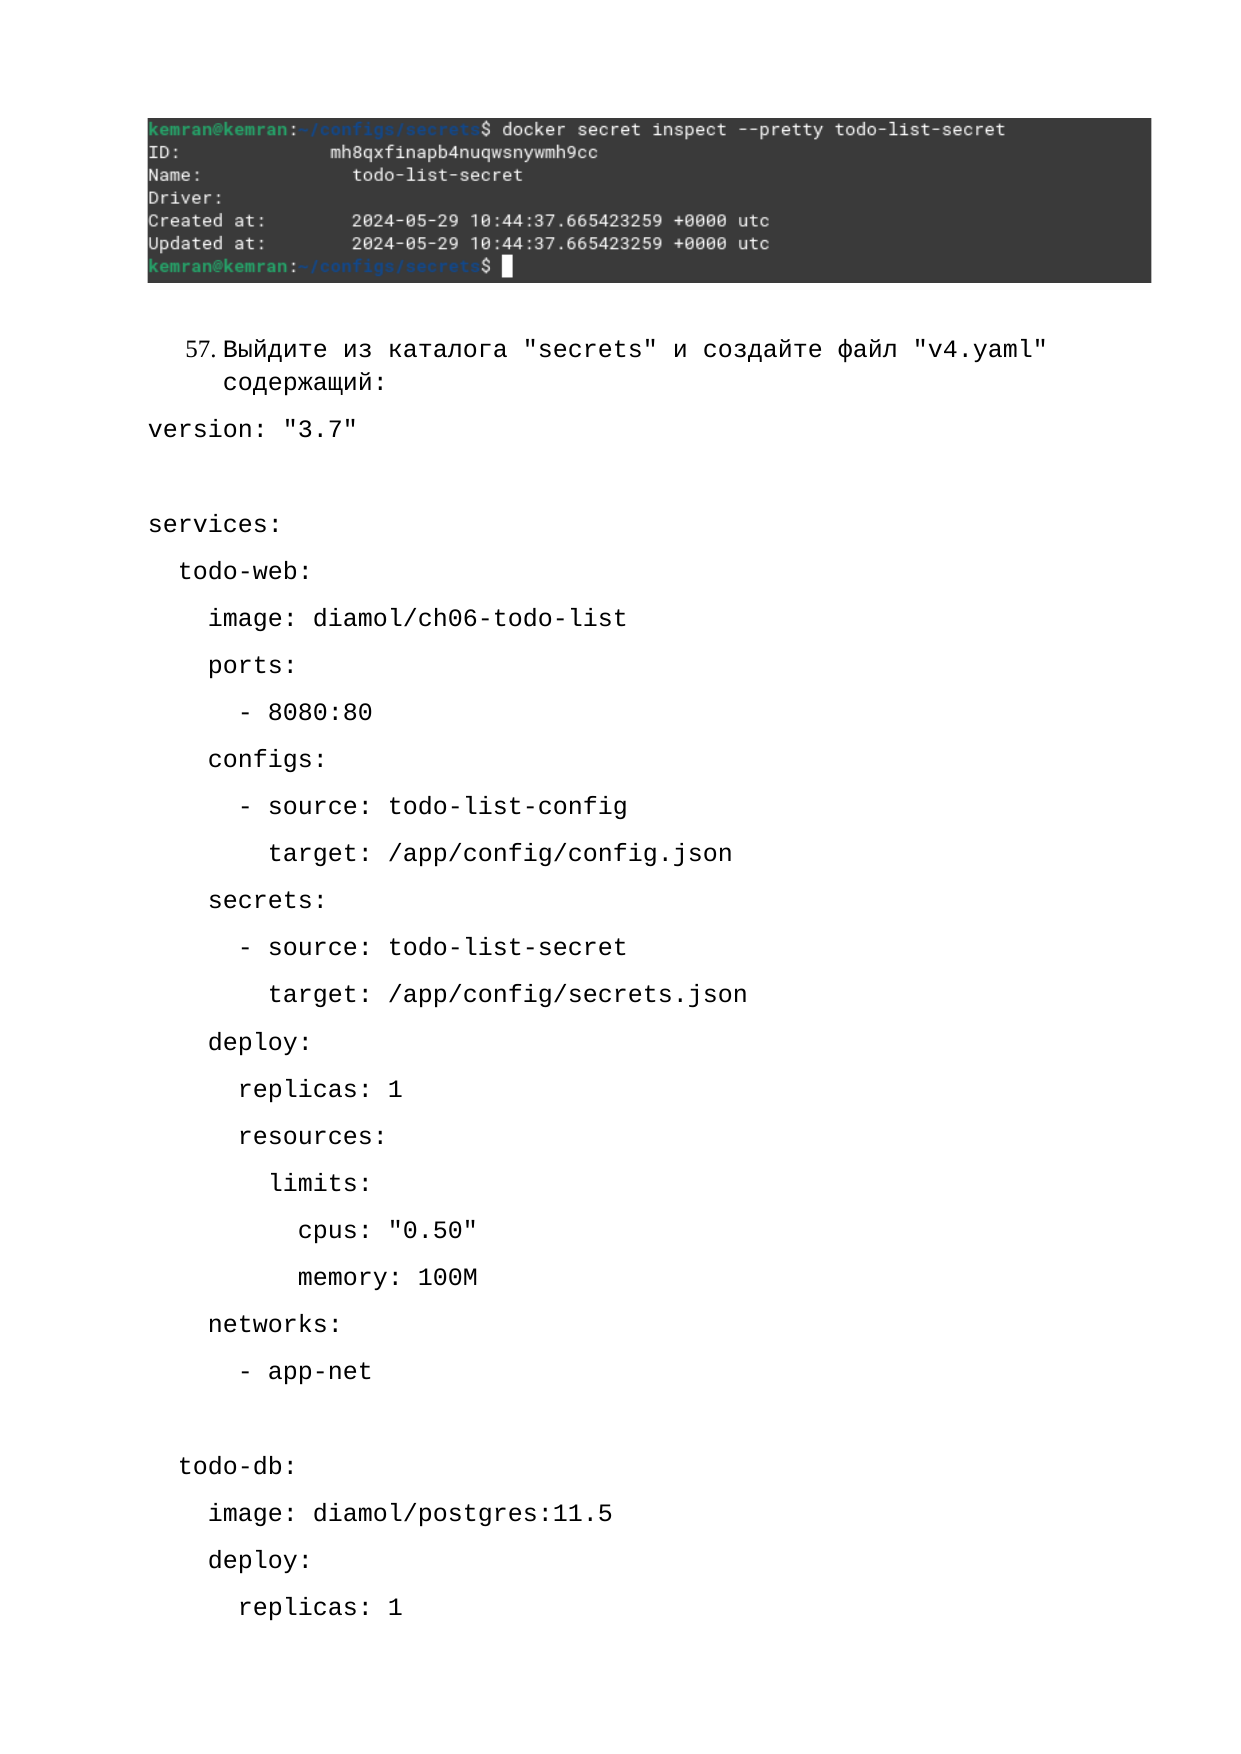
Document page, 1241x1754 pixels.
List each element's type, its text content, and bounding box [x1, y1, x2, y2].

text services: [148, 511, 1152, 539]
text - source: todo-list-config [148, 794, 1152, 822]
text limits: [148, 1170, 1152, 1199]
text memory: 100M [148, 1264, 1152, 1293]
text networks: [148, 1312, 1152, 1340]
text deploy: [148, 1029, 1152, 1057]
picture [147, 118, 1152, 283]
text replicas: 1 [148, 1076, 1152, 1104]
text replicas: 1 [148, 1595, 1152, 1623]
text target: /app/config/secrets.json [148, 982, 1152, 1010]
text todo-db: [148, 1453, 1152, 1482]
text - source: todo-list-secret [148, 935, 1152, 963]
text image: diamol/postgres:11.5 [148, 1501, 1152, 1529]
text ports: [148, 652, 1152, 681]
text version: "3.7" [148, 417, 1152, 445]
text cpus: "0.50" [148, 1217, 1152, 1246]
text secrets: [148, 888, 1152, 916]
text image: diamol/ch06-todo-list [148, 605, 1152, 634]
text deploy: [148, 1548, 1152, 1576]
text - app-net [148, 1359, 1152, 1387]
text todo-web: [148, 558, 1152, 587]
text resources: [148, 1123, 1152, 1152]
list Выйдите из каталога "secrets" и создайте файл "v4.yaml" содержащий: [185, 334, 1152, 398]
text - 8080:80 [148, 699, 1152, 728]
text target: /app/config/config.json [148, 841, 1152, 869]
text configs: [148, 747, 1152, 775]
